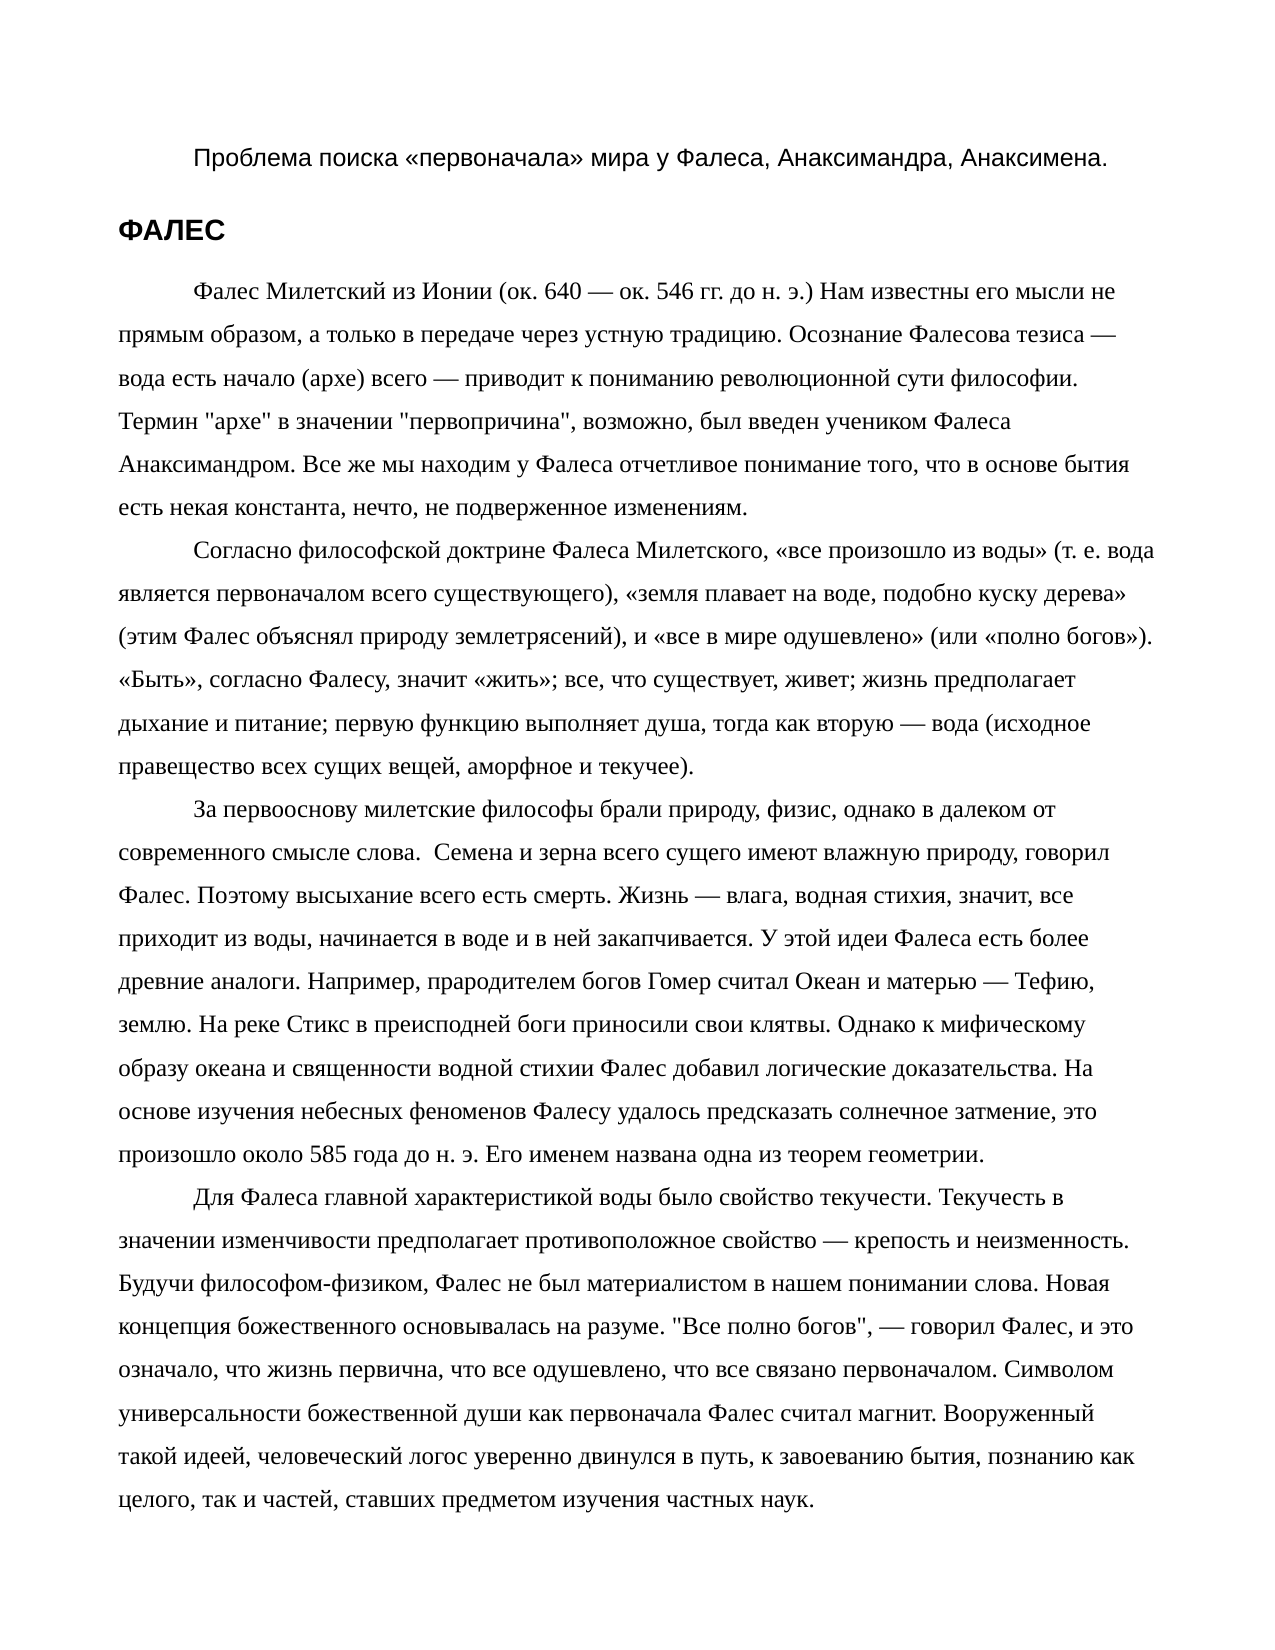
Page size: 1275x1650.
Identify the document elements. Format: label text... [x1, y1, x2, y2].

subtitle Проблема поиска «первоначала» мира у Фалеса, Анаксимандра, Анаксимена. [118, 143, 1157, 172]
subtitle ФАЛЕС [118, 213, 1157, 247]
text Для Фалеса главной характеристикой воды было свойство текучести. Текучесть в значении изменчивости предполагает противоположное свойство — крепость и неизменность. Будучи философом-физиком, Фалес не был материалистом в нашем понимании слова. Новая концепция божественного основывалась на разуме. "Все полно богов", — говорил Фалес, и это означало, что жизнь первична, что все одушевлено, что все связано первоначалом. Символом универсальности божественной души как первоначала Фалес считал магнит. Вооруженный такой идеей, человеческий логос уверенно двинулся в путь, к завоеванию бытия, познанию как целого, так и частей, ставших предметом изучения частных наук. [118, 1182, 1157, 1513]
text За первооснову милетские философы брали природу, физис, однако в далеком от современного смысле слова. Семена и зерна всего сущего имеют влажную природу, говорил Фалес. Поэтому высыхание всего есть смерть. Жизнь — влага, водная стихия, значит, все приходит из воды, начинается в воде и в ней закапчивается. У этой идеи Фалеса есть более древние аналоги. Например, прародителем богов Гомер считал Океан и матерью — Тефию, землю. На реке Стикс в преисподней боги приносили свои клятвы. Однако к мифическому образу океана и священности водной стихии Фалес добавил логические доказательства. На основе изучения небесных феноменов Фалесу удалось предсказать солнечное затмение, это произошло около 585 года до н. э. Его именем названа одна из теорем геометрии. [118, 794, 1157, 1168]
text Согласно философской доктрине Фалеса Милетского, «все произошло из воды» (т. е. вода является первоначалом всего существующего), «земля плавает на воде, подобно куску дерева» (этим Фалес объяснял природу землетрясений), и «все в мире одушевлено» (или «полно богов»). «Быть», согласно Фалесу, значит «жить»; все, что существует, живет; жизнь предполагает дыхание и питание; первую функцию выполняет душа, тогда как вторую — вода (исходное правещество всех сущих вещей, аморфное и текучее). [118, 535, 1157, 779]
text Фалес Милетский из Ионии (ок. 640 — ок. 546 гг. до н. э.) Нам известны его мысли не прямым образом, а только в передаче через устную традицию. Осознание Фалесова тезиса — вода есть начало (архе) всего — приводит к пониманию революционной сути философии. Термин "архе" в значении "первопричина", возможно, был введен учеником Фалеса Анаксимандром. Все же мы находим у Фалеса отчетливое понимание того, что в основе бытия есть некая константа, нечто, не подверженное изменениям. [118, 276, 1157, 521]
